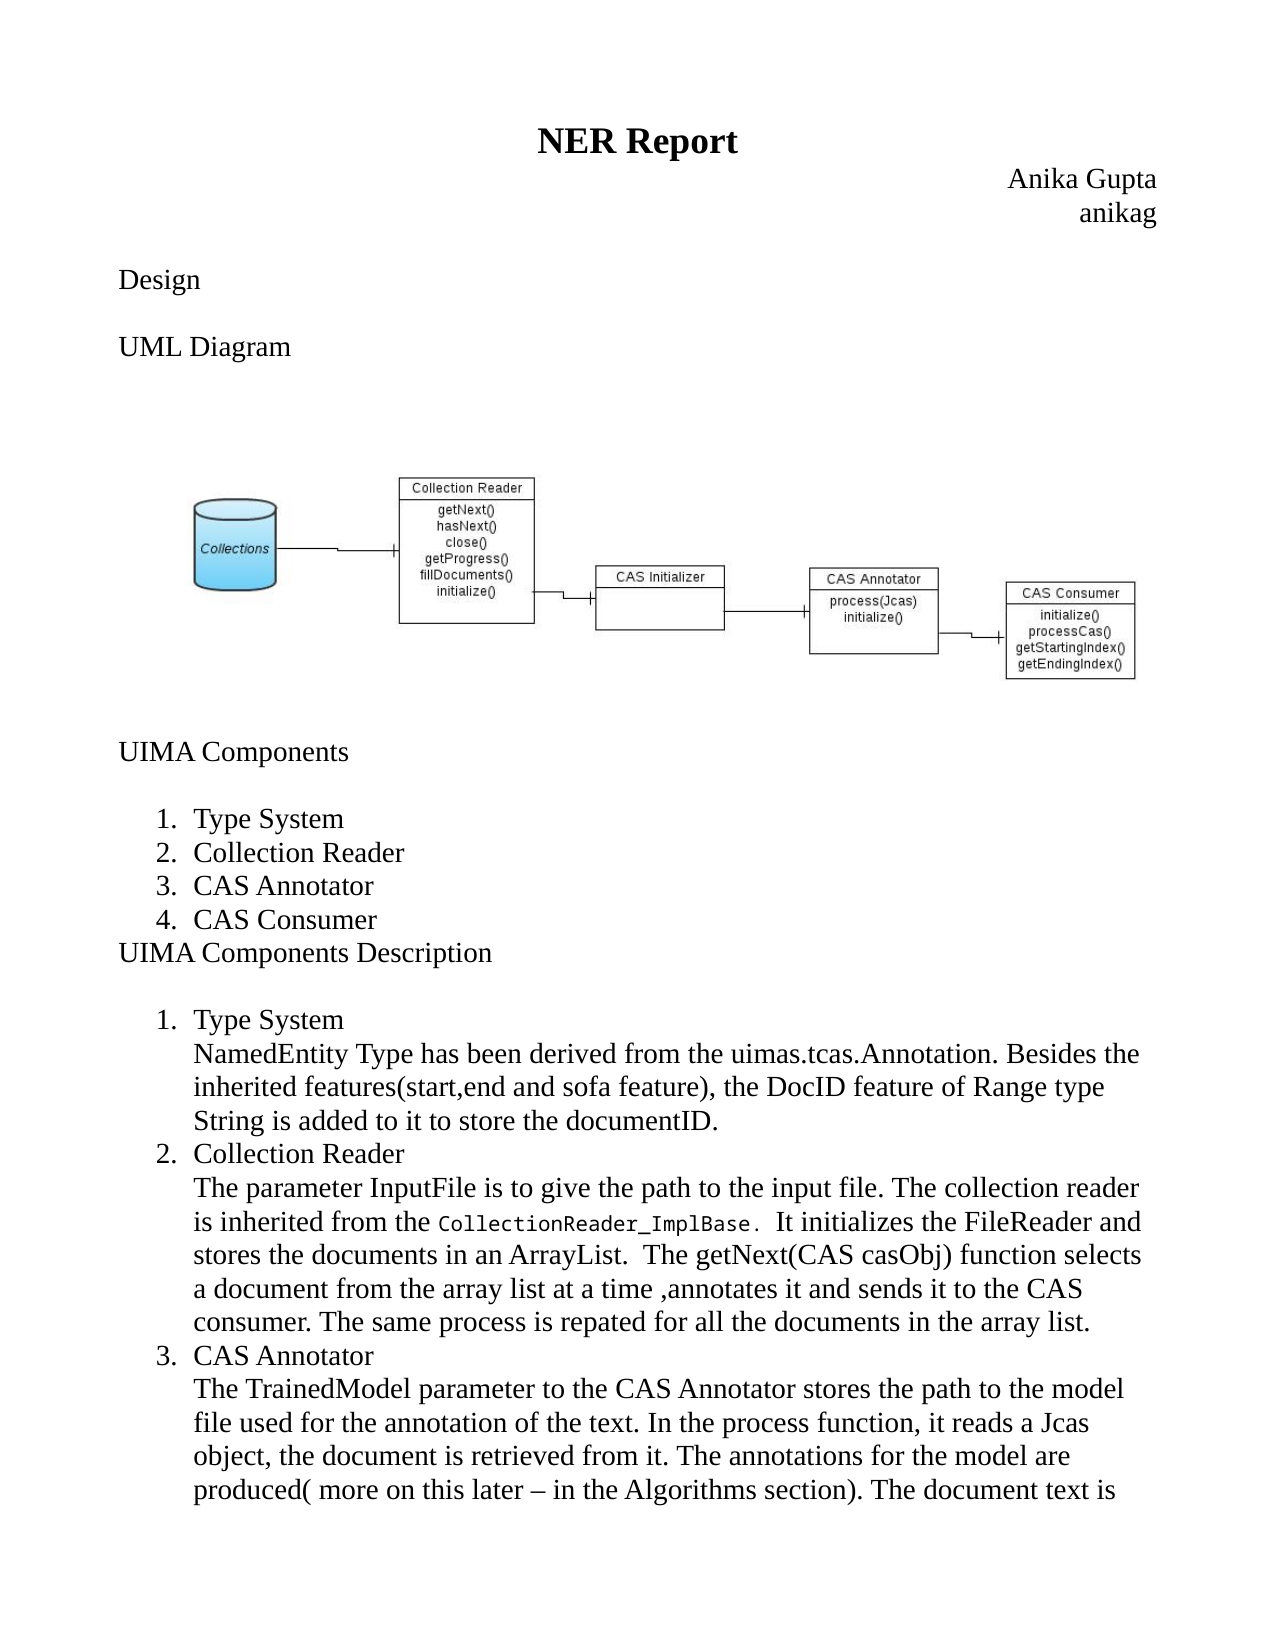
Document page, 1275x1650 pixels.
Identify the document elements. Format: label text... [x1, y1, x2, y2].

list Type System [156, 801, 1157, 835]
list Type System [156, 1002, 1157, 1036]
text NER Report [118, 118, 1157, 161]
list CAS Annotator [156, 868, 1157, 902]
text Anika Gupta [118, 161, 1157, 195]
text Design [118, 262, 1157, 295]
list CAS Consumer [156, 902, 1157, 935]
list Collection Reader [156, 1137, 1157, 1170]
text UIMA Components Description [118, 935, 1157, 969]
list The TrainedModel parameter to the CAS Annotator stores the path to the model file used for the annotation of the text. In the process function, it reads a Jcas object, the document is retrieved from it. The annotations for the model are produced( more on this later – in the Algorithms section). The document text is [156, 1371, 1157, 1506]
list NamedEntity Type has been derived from the uimas.tcas.Annotation. Besides the inherited features(start,end and sofa feature), the DocID feature of Range type String is added to it to store the documentID. [156, 1036, 1157, 1137]
text UIMA Components [118, 734, 1157, 768]
text UML Diagram [118, 329, 1157, 362]
text anikag [118, 195, 1157, 228]
list CAS Annotator [156, 1338, 1157, 1371]
picture [118, 396, 1157, 701]
list The parameter InputFile is to give the path to the input file. The collection reader is inherited from the CollectionReader_ImplBase. It initializes the FileReader and stores the documents in an ArrayList. The getNext(CAS casObj) function selects a document from the array list at a time ,annotates it and sends it to the CAS consumer. The same process is repated for all the documents in the array list. [156, 1170, 1157, 1338]
list Collection Reader [156, 835, 1157, 868]
